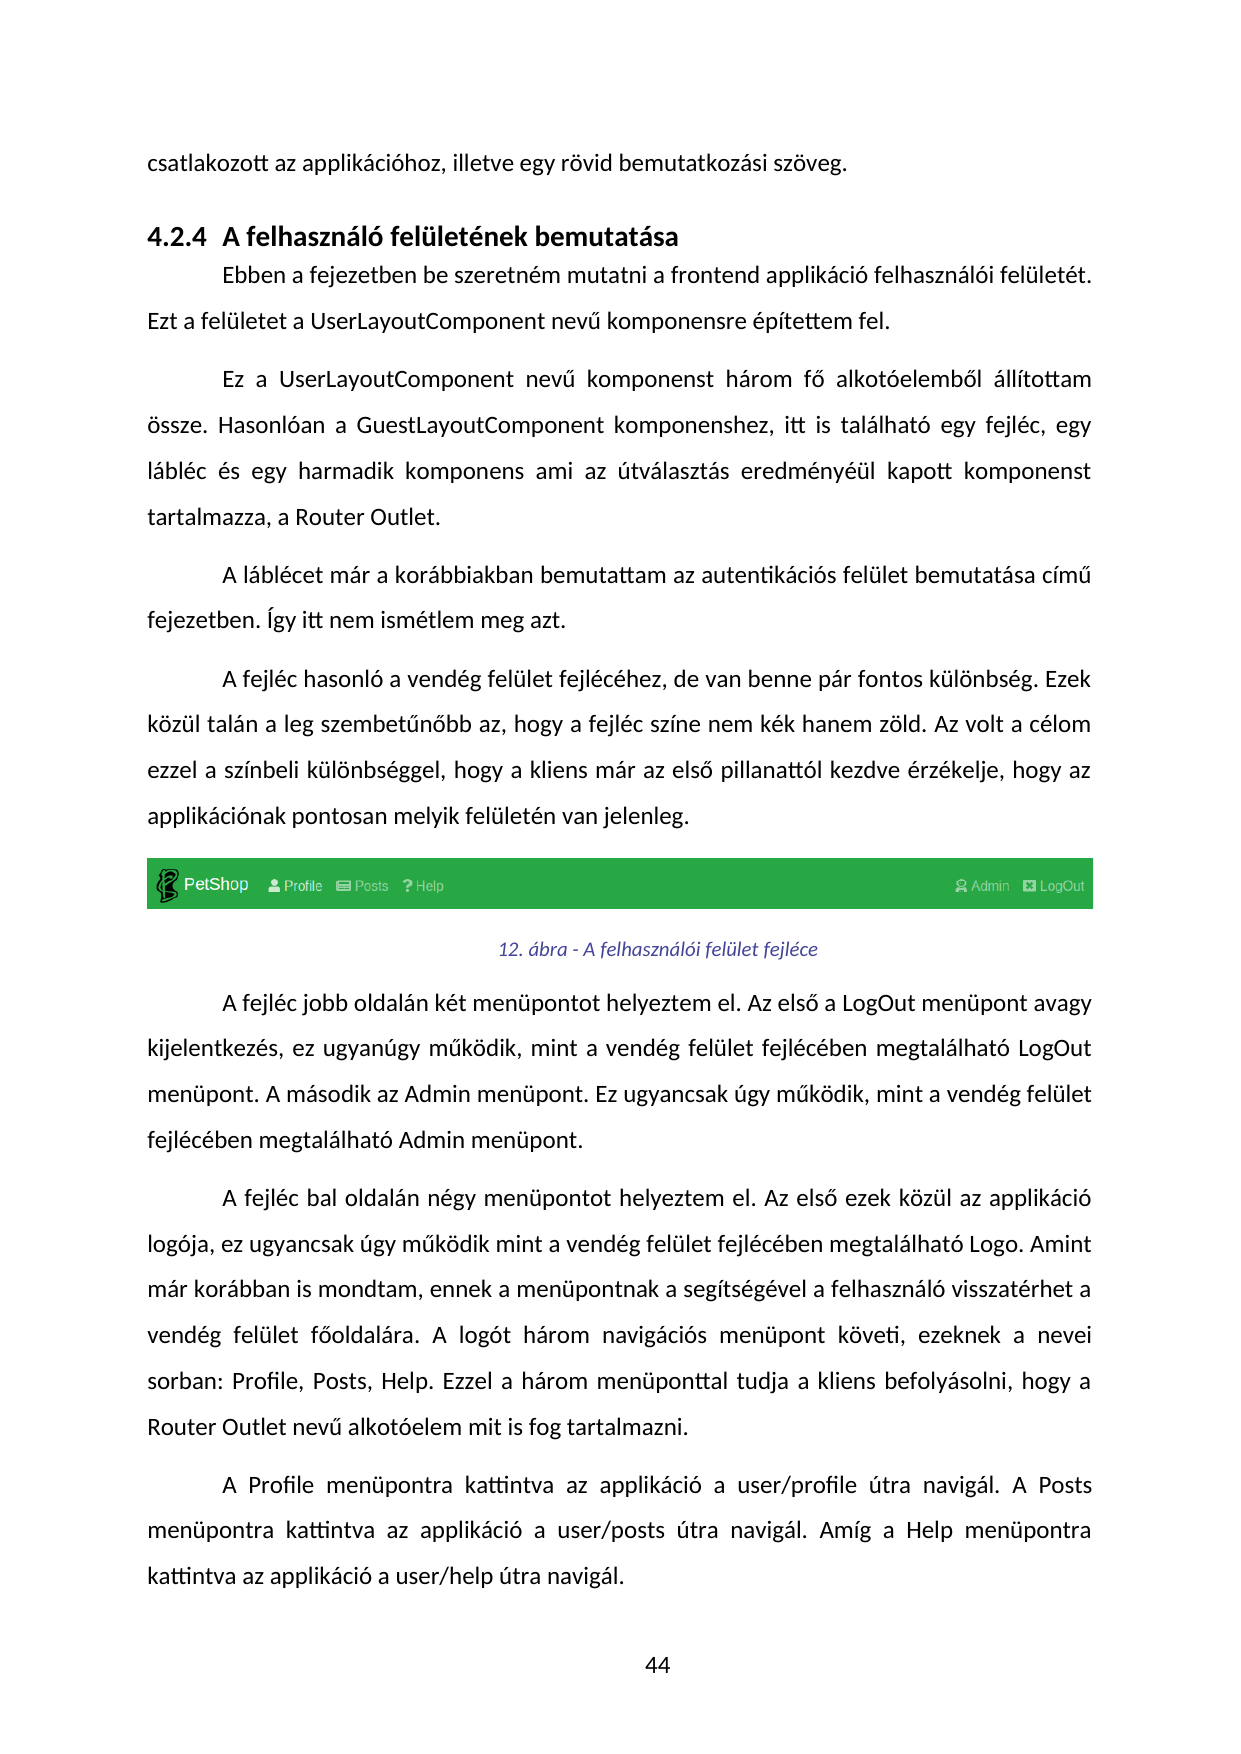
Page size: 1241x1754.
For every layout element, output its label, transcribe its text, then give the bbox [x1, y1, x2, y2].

text A fejléc bal oldalán négy menüpontot helyeztem el. Az első ezek közül az applikáció logója, ez ugyancsak úgy működik mint a vendég felület fejlécében megtalálható Logo. Amint már korábban is mondtam, ennek a menüpontnak a segítségével a felhasználó visszatérhet a vendég felület főoldalára. A logót három navigációs menüpont követi, ezeknek a nevei sorban: Profile, Posts, Help. Ezzel a három menüponttal tudja a kliens befolyásolni, hogy a Router Outlet nevű alkotóelem mit is fog tartalmazni. [147, 1182, 1093, 1441]
text Ebben a fejezetben be szeretném mutatni a frontend applikáció felhasználói felületét. Ezt a felületet a UserLayoutComponent nevű komponensre építettem fel. [147, 259, 1093, 336]
text Ez a UserLayoutComponent nevű komponenst három fő alkotóelemből állítottam össze. Hasonlóan a GuestLayoutComponent komponenshez, itt is található egy fejléc, egy lábléc és egy harmadik komponens ami az útválasztás eredményéül kapott komponenst tartalmazza, a Router Outlet. [147, 363, 1093, 531]
text csatlakozott az applikációhoz, illetve egy rövid bemutatkozási szöveg. [147, 147, 1093, 177]
text A fejléc jobb oldalán két menüpontot helyeztem el. Az első a LogOut menüpont avagy kijelentkezés, ez ugyanúgy működik, mint a vendég felület fejlécében megtalálható LogOut menüpont. A második az Admin menüpont. Ez ugyancsak úgy működik, mint a vendég felület fejlécében megtalálható Admin menüpont. [147, 987, 1093, 1154]
text 12. ábra - A felhasználói felület fejléce [147, 936, 1093, 961]
text A fejléc hasonló a vendég felület fejlécéhez, de van benne pár fontos különbség. Ezek közül talán a leg szembetűnőbb az, hogy a fejléc színe nem kék hanem zöld. Az volt a célom ezzel a színbeli különbséggel, hogy a kliens már az első pillanattól kezdve érzékelje, hogy az applikációnak pontosan melyik felületén van jelenleg. [147, 663, 1093, 831]
text A Profile menüpontra kattintva az applikáció a user/profile útra navigál. A Posts menüpontra kattintva az applikáció a user/posts útra navigál. Amíg a Help menüpontra kattintva az applikáció a user/help útra navigál. [147, 1469, 1093, 1591]
text A láblécet már a korábbiakban bemutattam az autentikációs felület bemutatása című fejezetben. Így itt nem ismétlem meg azt. [147, 559, 1093, 635]
picture [147, 858, 1094, 909]
subtitle A felhasználó felületének bemutatása [147, 218, 1093, 253]
